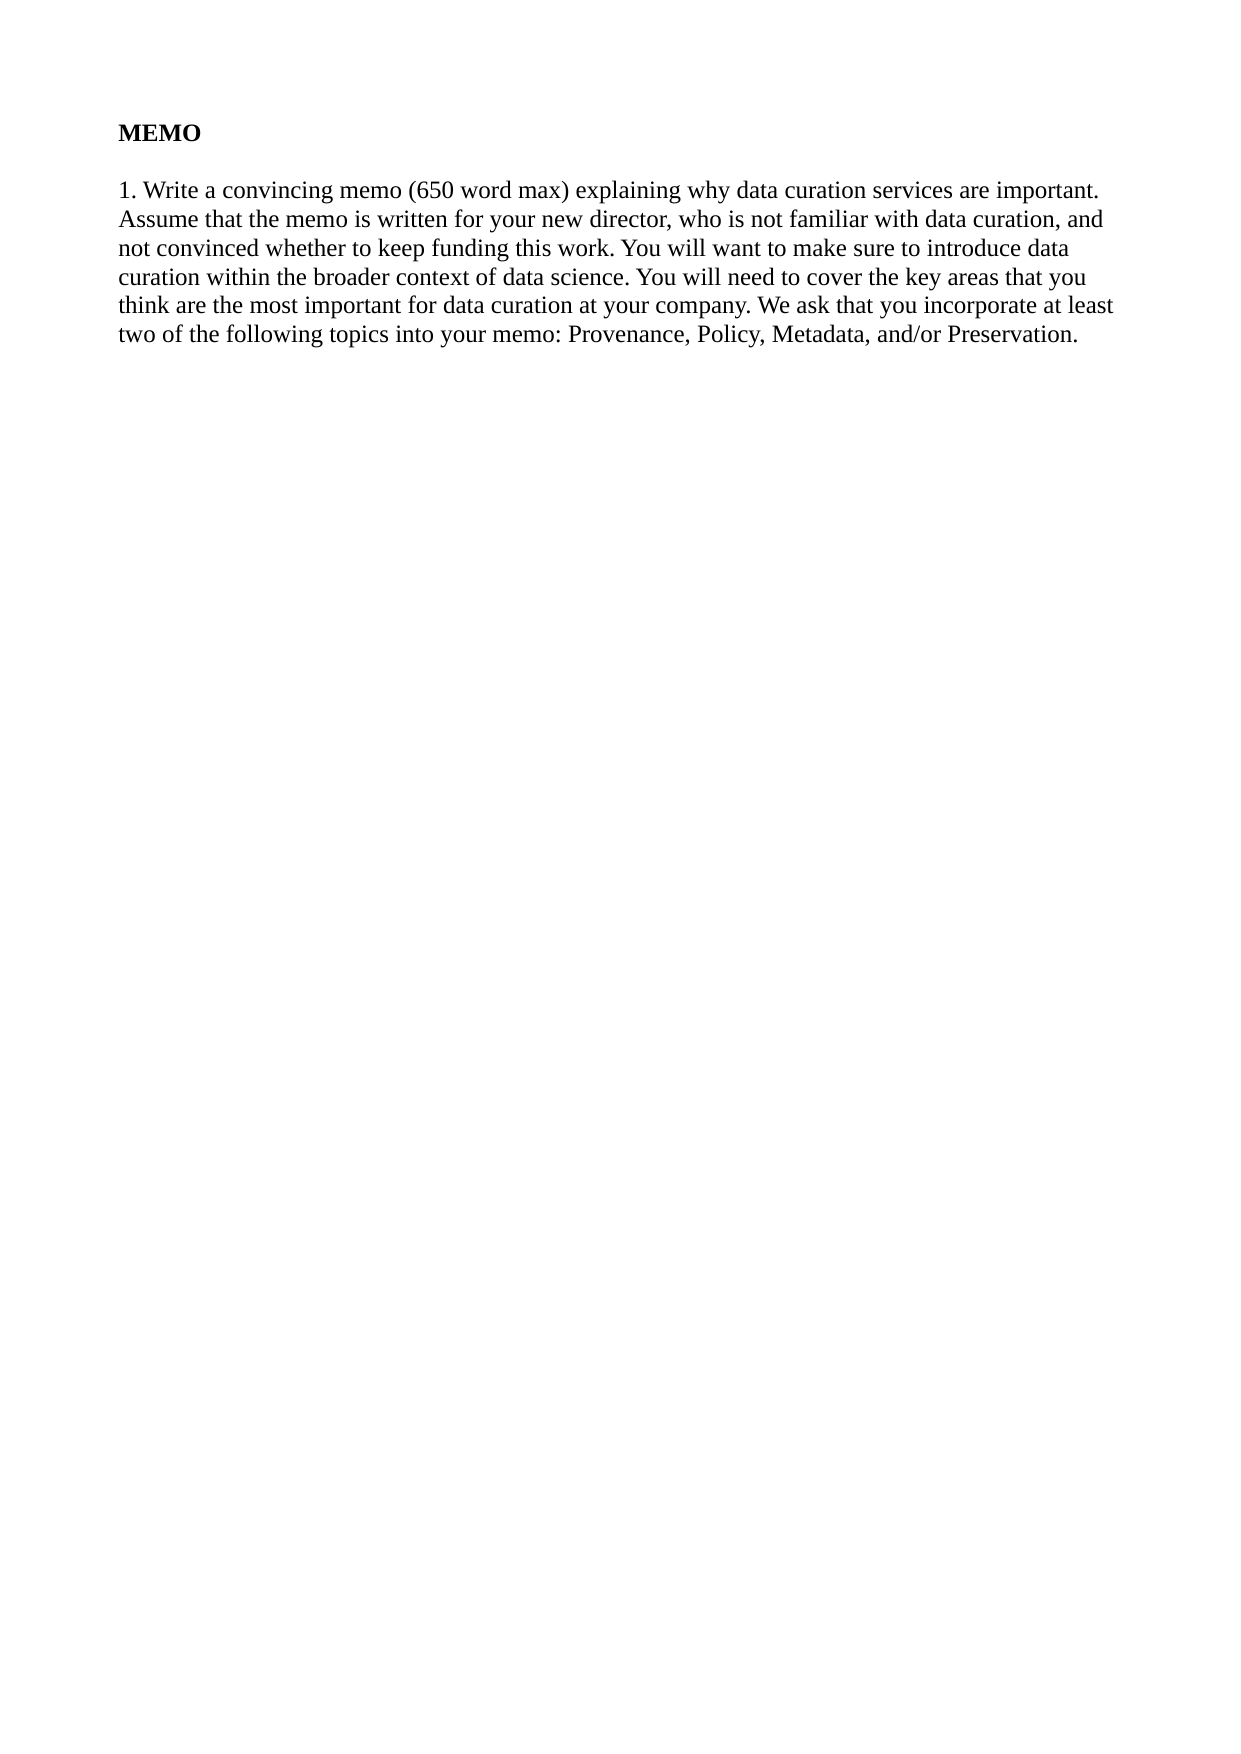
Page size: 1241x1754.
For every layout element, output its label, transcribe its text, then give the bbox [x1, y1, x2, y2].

text 1. Write a convincing memo (650 word max) explaining why data curation services are important. Assume that the memo is written for your new director, who is not familiar with data curation, and not convinced whether to keep funding this work. You will want to make sure to introduce data curation within the broader context of data science. You will need to cover the key areas that you think are the most important for data curation at your company. We ask that you incorporate at least two of the following topics into your memo: Provenance, Policy, Metadata, and/or Preservation. [118, 176, 1122, 348]
text MEMO [118, 118, 1122, 147]
